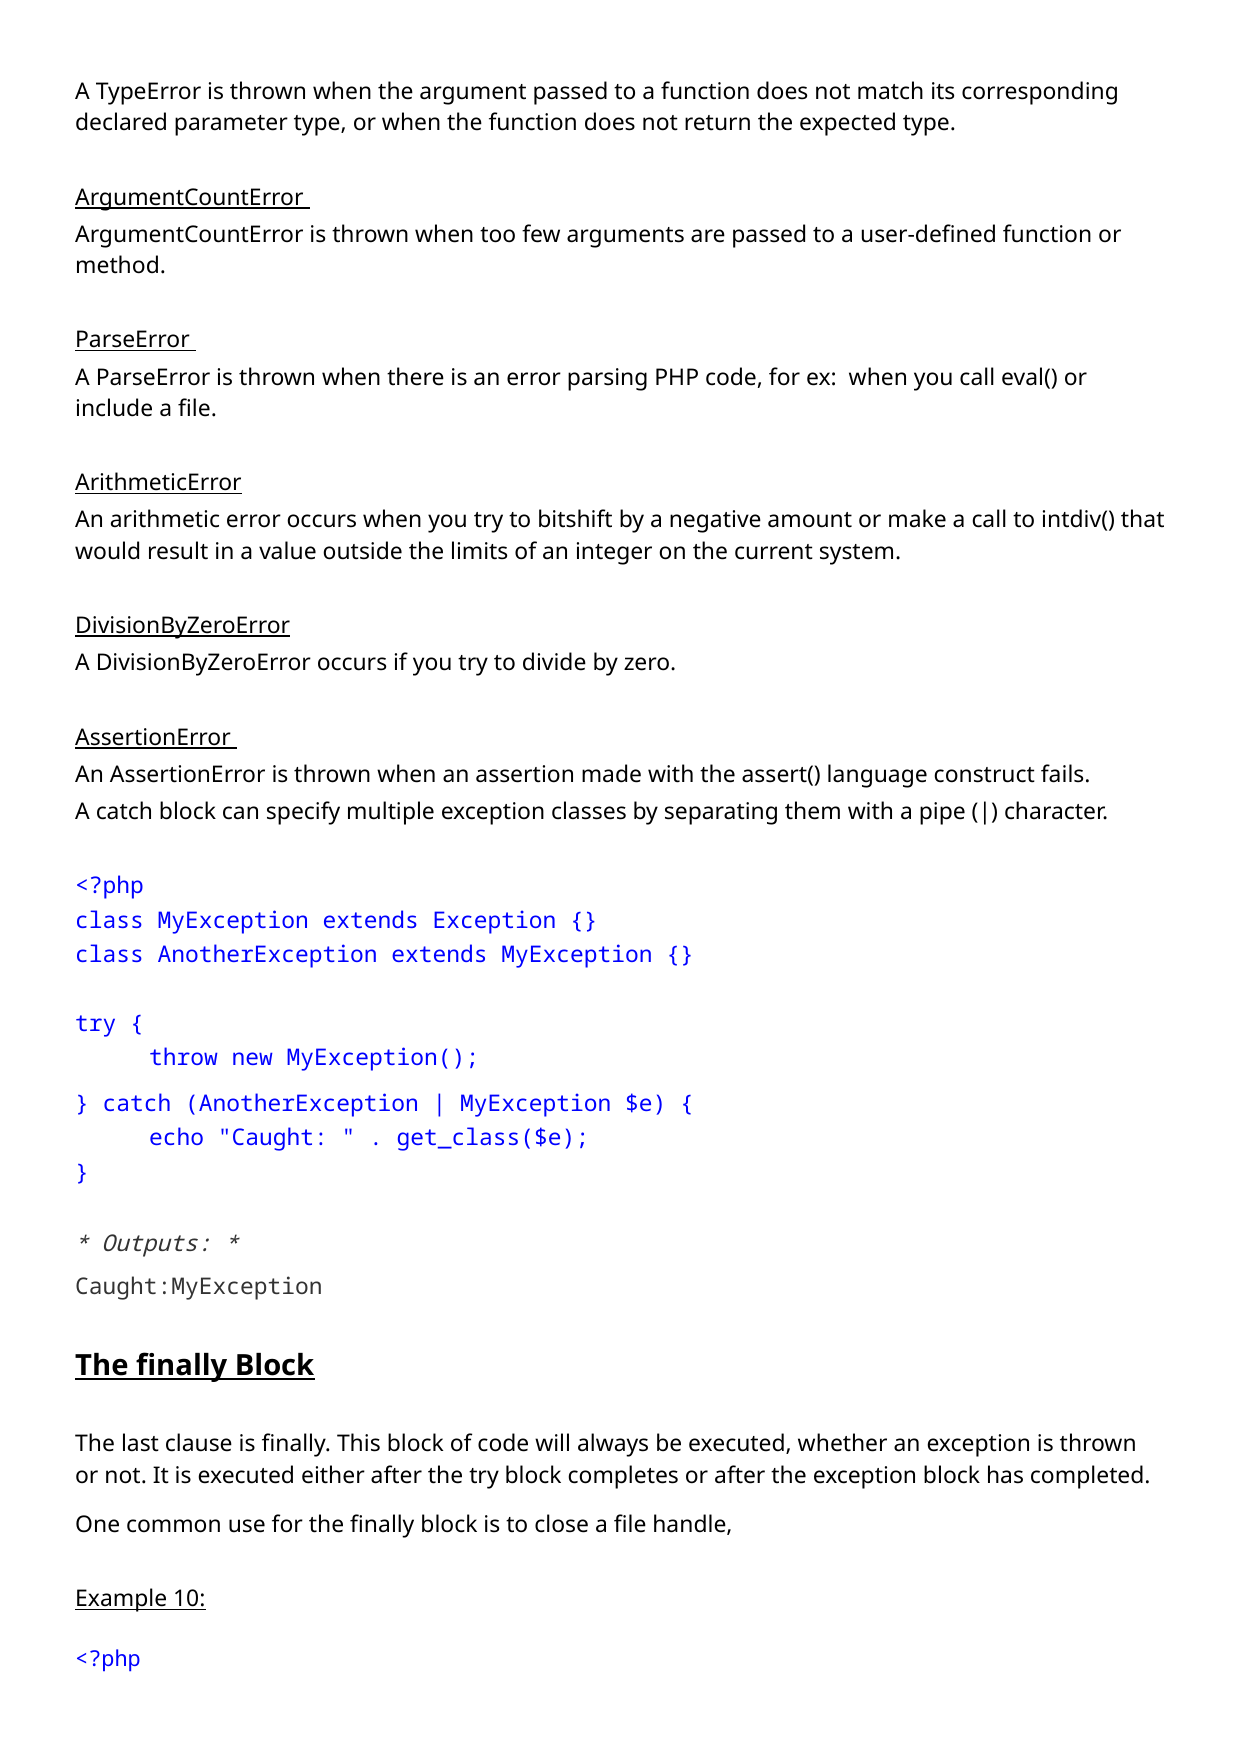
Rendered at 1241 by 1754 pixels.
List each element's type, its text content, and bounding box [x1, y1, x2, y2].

text class MyException extends Exception {} [75, 904, 1166, 935]
text A catch block can specify multiple exception classes by separating them with a pipe (|) character. [75, 795, 1166, 826]
text The last clause is finally. This block of code will always be executed, whether an exception is thrown or not. It is executed either after the try block completes or after the exception block has completed. [75, 1427, 1166, 1490]
text AssertionError [75, 721, 1166, 752]
text throw new MyException(); [75, 1041, 1166, 1072]
text An arithmetic error occurs when you try to bitshift by a negative amount or make a call to intdiv() that would result in a value outside the limits of an integer on the current system. [75, 503, 1166, 566]
text ArgumentCountError [75, 181, 1166, 212]
text One common use for the finally block is to close a file handle, [75, 1508, 1166, 1539]
text ParseError [75, 323, 1166, 355]
text Caught:MyException [75, 1270, 1166, 1301]
text Example 10: [75, 1582, 1166, 1613]
text echo "Caught: " . get_class($e); [75, 1121, 1166, 1152]
text <?php [75, 869, 1166, 901]
text An AssertionError is thrown when an assertion made with the assert() language construct fails. [75, 758, 1166, 789]
text A TypeError is thrown when the argument passed to a function does not match its corresponding declared parameter type, or when the function does not return the expected type. [75, 75, 1166, 137]
text The finally Block [75, 1344, 1166, 1384]
text A ParseError is thrown when there is an error parsing PHP code, for ex: when you call eval() or include a file. [75, 361, 1166, 423]
text class AnotherException extends MyException {} [75, 938, 1166, 969]
text } catch (AnotherException | MyException $e) { [75, 1087, 1166, 1118]
text * Outputs: * [75, 1227, 1166, 1258]
text DivisionByZeroError [75, 609, 1166, 640]
text try { [75, 1006, 1166, 1038]
text A DivisionByZeroError occurs if you try to divide by zero. [75, 646, 1166, 677]
text } [75, 1156, 1166, 1187]
text ArithmeticError [75, 466, 1166, 497]
text ArgumentCountError is thrown when too few arguments are passed to a user-defined function or method. [75, 218, 1166, 280]
text <?php [75, 1643, 1166, 1673]
